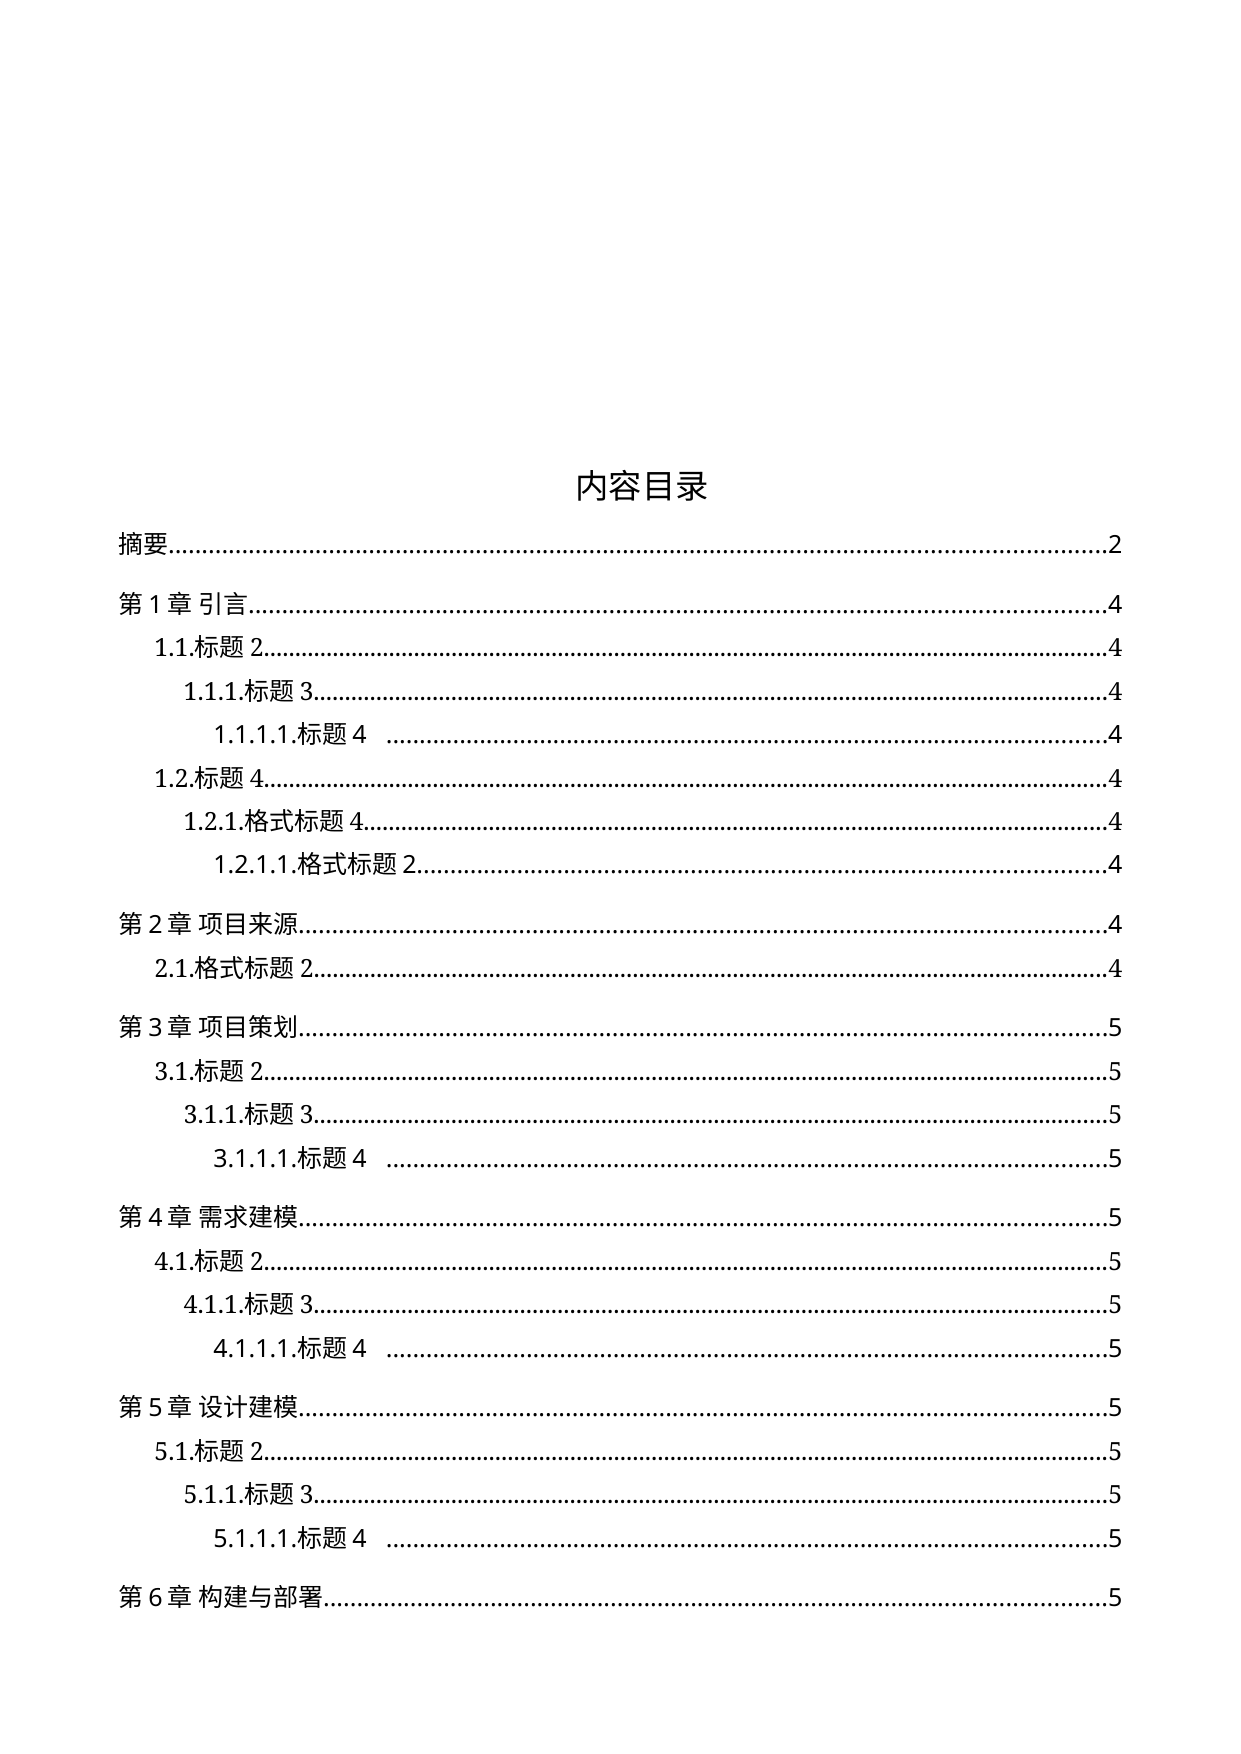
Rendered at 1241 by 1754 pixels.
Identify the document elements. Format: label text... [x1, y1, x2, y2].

text 4.1.标题2 5 [148, 1241, 1122, 1277]
text 4.1.1.1.标题4 5 [207, 1328, 1122, 1364]
text 第3章 项目策划 5 [118, 1008, 1122, 1044]
text 5.1.1.标题3 5 [177, 1474, 1122, 1511]
text 1.2.标题4 4 [148, 758, 1122, 794]
text 1.1.1.标题3 4 [177, 671, 1122, 707]
text 第1章 引言 4 [118, 584, 1122, 621]
text 第2章 项目来源 4 [118, 904, 1122, 941]
text 第4章 需求建模 5 [118, 1198, 1122, 1234]
text 摘要 2 [118, 524, 1122, 561]
text 3.1.1.1.标题4 5 [207, 1138, 1122, 1174]
text 5.1.标题2 5 [148, 1431, 1122, 1467]
subtitle 内容目录 [118, 460, 1122, 508]
text 3.1.标题2 5 [148, 1051, 1122, 1087]
text 4.1.1.标题3 5 [177, 1284, 1122, 1321]
text 第6章 构建与部署 5 [118, 1578, 1122, 1614]
text 2.1.格式标题2 4 [148, 948, 1122, 984]
text 1.2.1.1.格式标题2 4 [207, 845, 1122, 881]
text 第5章 设计建模 5 [118, 1388, 1122, 1424]
text 1.2.1.格式标题4 4 [177, 801, 1122, 838]
text 5.1.1.1.标题4 5 [207, 1518, 1122, 1554]
text 1.1.标题2 4 [148, 628, 1122, 664]
text 1.1.1.1.标题4 4 [207, 714, 1122, 751]
text 3.1.1.标题3 5 [177, 1094, 1122, 1131]
